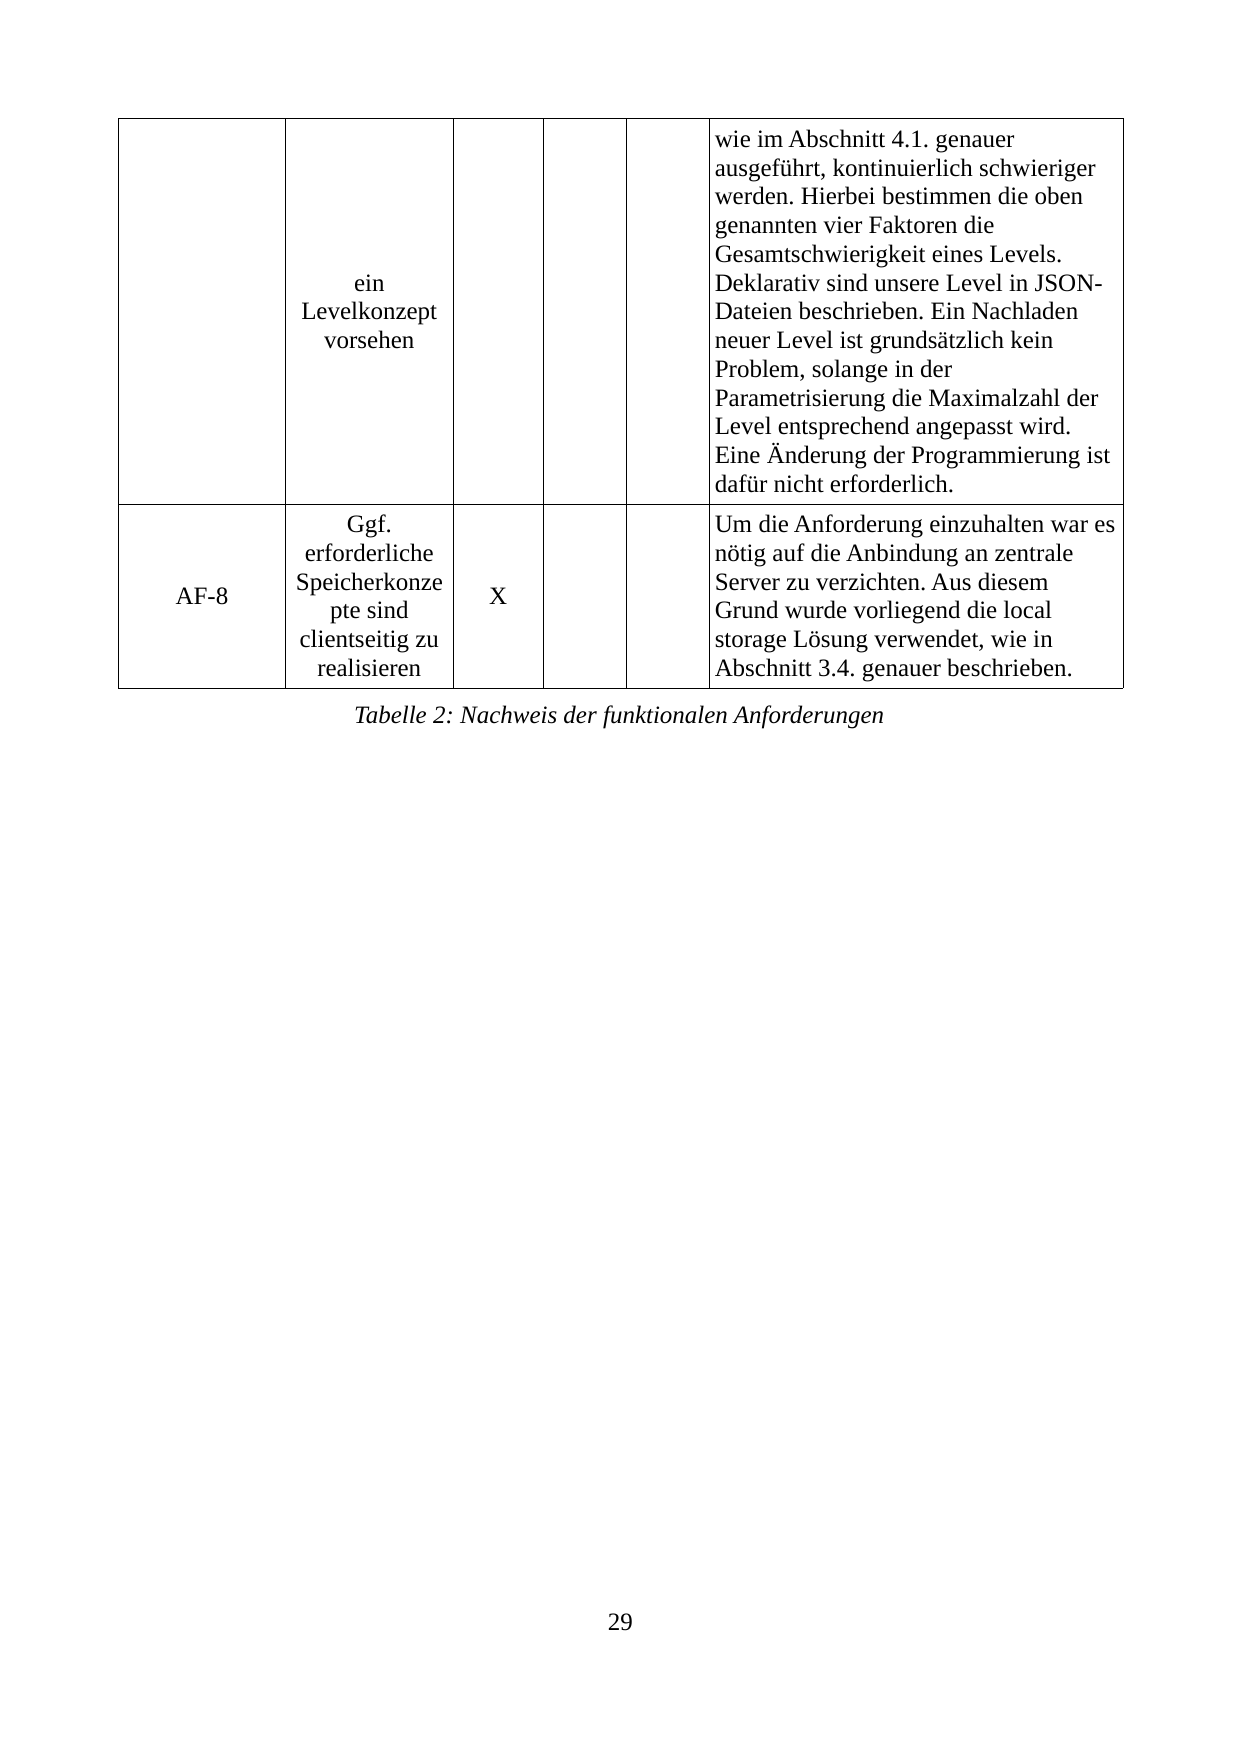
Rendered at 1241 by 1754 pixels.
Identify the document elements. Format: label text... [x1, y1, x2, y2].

table_cell ein Levelkonzept vorsehen [286, 119, 453, 503]
table_cell Um die Anforderung einzuhalten war es nötig auf die Anbindung an zentrale Server zu verzichten. Aus diesem Grund wurde vorliegend die local storage Lösung verwendet, wie in Abschnitt 3.4. genauer beschrieben. [710, 505, 1123, 687]
table_cell [627, 119, 709, 503]
table_cell X [454, 505, 543, 687]
text Tabelle 2: Nachweis der funktionalen Anforderungen [118, 700, 1122, 729]
table_cell [119, 119, 285, 503]
table_cell [627, 505, 709, 687]
table_cell AF-8 [119, 505, 285, 687]
table_cell [544, 119, 626, 503]
table_cell [544, 505, 626, 687]
table_cell Ggf. erforderliche Speicherkonzepte sind clientseitig zu realisieren [286, 505, 453, 687]
table_cell [454, 119, 543, 503]
table_cell wie im Abschnitt 4.1. genauer ausgeführt, kontinuierlich schwieriger werden. Hierbei bestimmen die oben genannten vier Faktoren die Gesamtschwierigkeit eines Levels. Deklarativ sind unsere Level in JSON-Dateien beschrieben. Ein Nachladen neuer Level ist grundsätzlich kein Problem, solange in der Parametrisierung die Maximalzahl der Level entsprechend angepasst wird. Eine Änderung der Programmierung ist dafür nicht erforderlich. [710, 119, 1123, 503]
